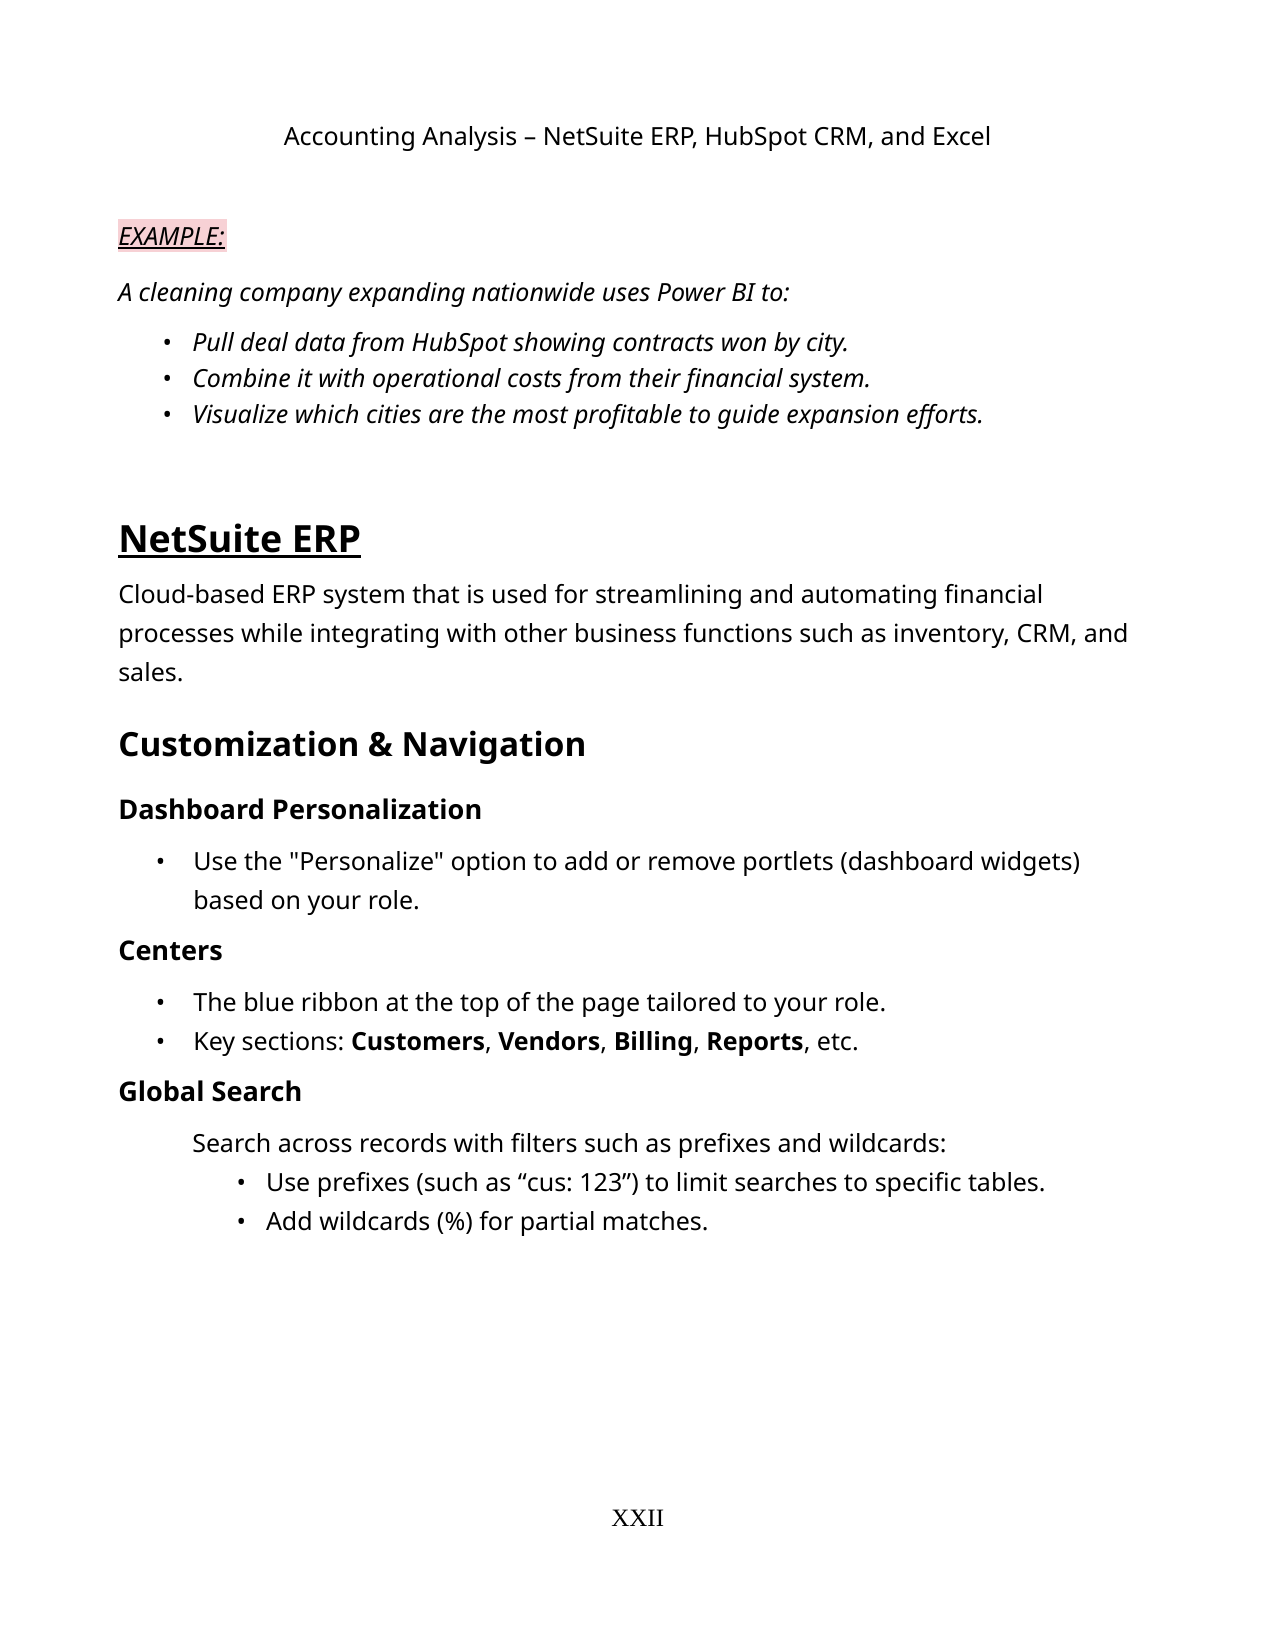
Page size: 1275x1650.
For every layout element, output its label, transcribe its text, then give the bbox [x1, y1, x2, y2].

list Visualize which cities are the most profitable to guide expansion efforts. [162, 395, 1157, 431]
list Add wildcards (%) for partial matches. [236, 1199, 1157, 1238]
list Combine it with operational costs from their financial system. [162, 359, 1157, 395]
list Key sections: Customers, Vendors, Billing, Reports, etc. [156, 1019, 1157, 1058]
list The blue ribbon at the top of the page tailored to your role. [156, 981, 1157, 1019]
subtitle Global Search [118, 1073, 1157, 1109]
text A cleaning company expanding nationwide uses Power BI to: [118, 272, 1157, 308]
text EXAMPLE: [118, 218, 1157, 252]
subtitle Centers [118, 932, 1157, 968]
list Pull deal data from HubSpot showing contracts won by city. [162, 323, 1157, 359]
text Cloud-based ERP system that is used for streamlining and automating financial processes while integrating with other business functions such as inventory, CRM, and sales. [118, 573, 1157, 689]
subtitle NetSuite ERP [118, 521, 1157, 560]
subtitle Dashboard Personalization [118, 791, 1157, 827]
list Search across records with filters such as prefixes and wildcards: [162, 1122, 1157, 1161]
list Use the "Personalize" option to add or remove portlets (dashboard widgets) based on your role. [156, 839, 1157, 917]
list Use prefixes (such as “cus: 123”) to limit searches to specific tables. [236, 1161, 1157, 1199]
subtitle Customization & Navigation [118, 725, 1157, 764]
